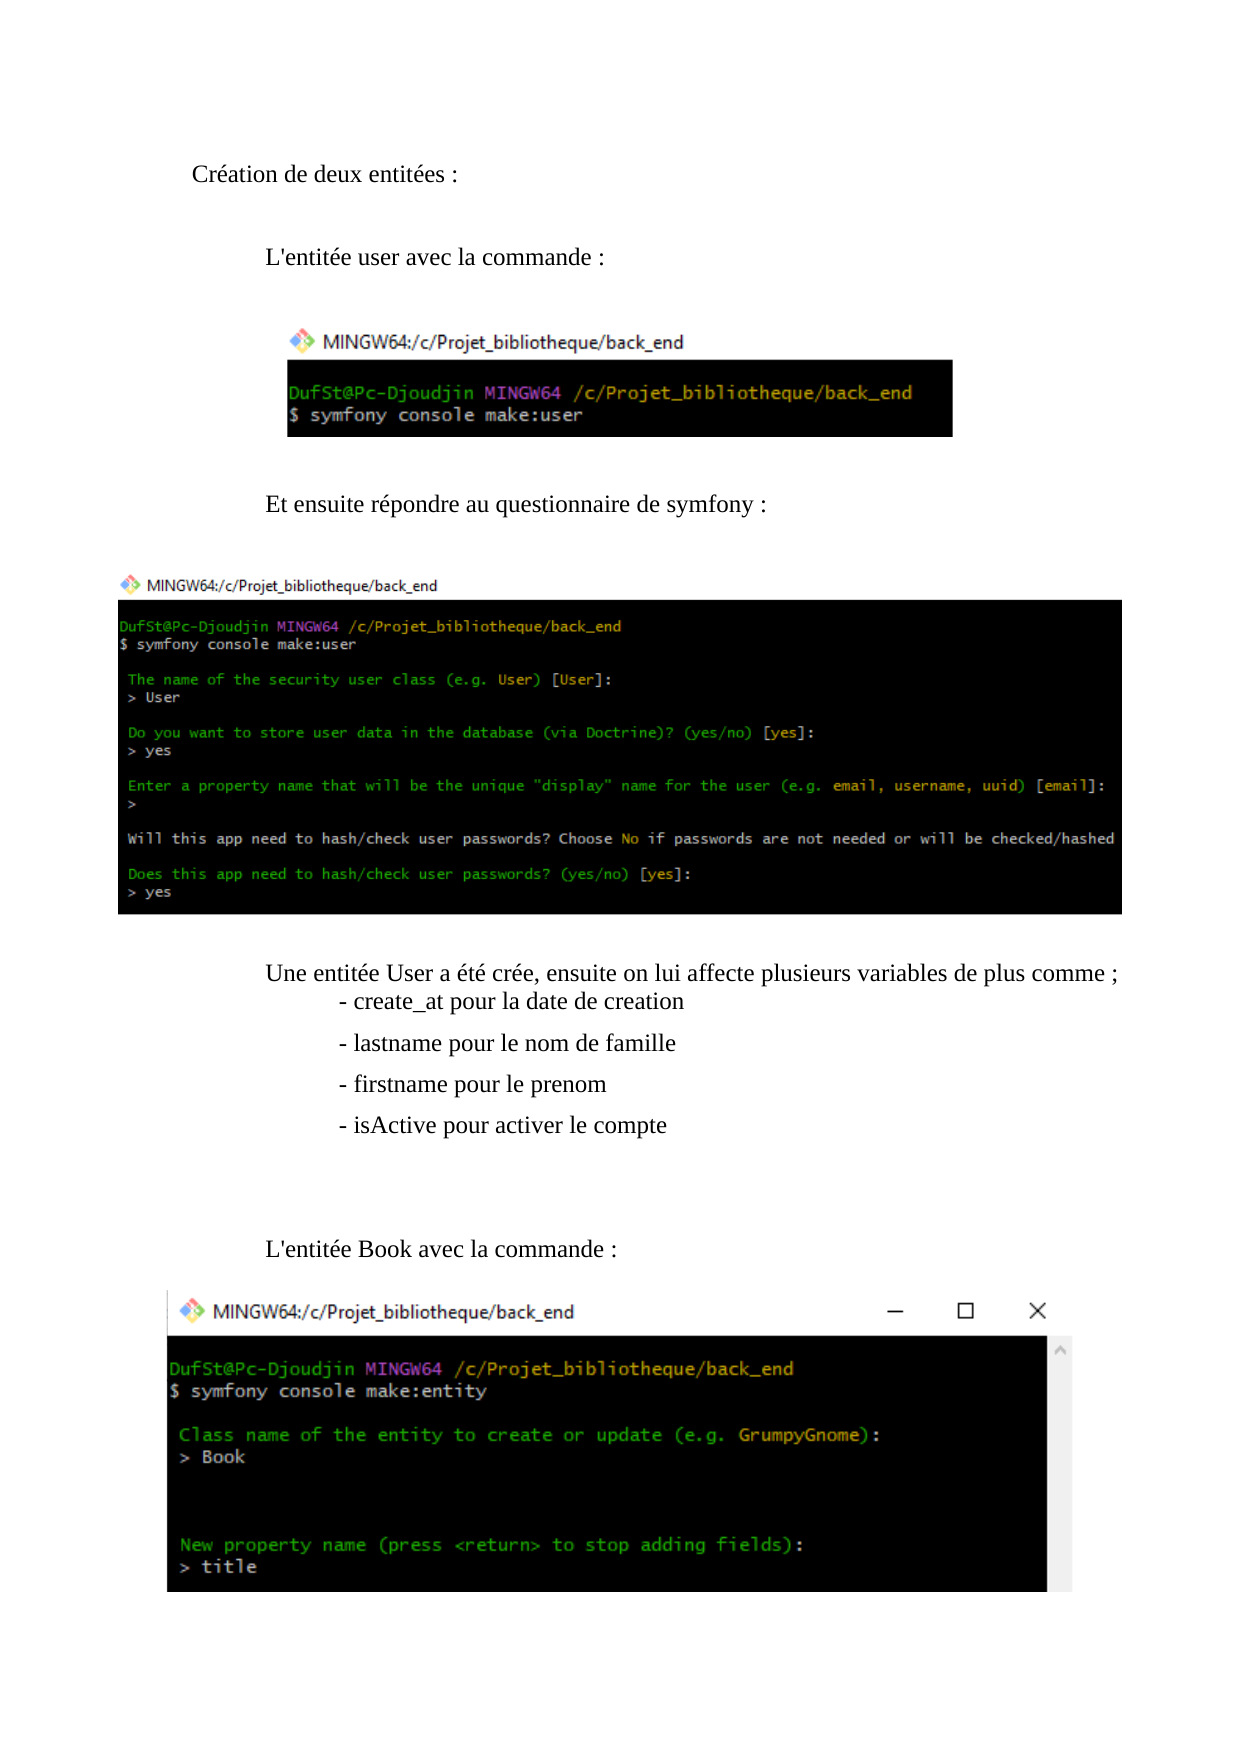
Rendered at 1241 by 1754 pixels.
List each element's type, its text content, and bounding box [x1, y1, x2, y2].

text L'entitée Book avec la commande : [118, 1234, 1122, 1263]
text L'entitée user avec la commande : [118, 242, 1122, 271]
picture [166, 1290, 1074, 1592]
text Une entitée User a été crée, ensuite on lui affecte plusieurs variables de plus comme ; - create_at pour la date de creation [118, 958, 1122, 1015]
text - lastname pour le nom de famille [118, 1028, 1122, 1056]
text Création de deux entitées : [118, 159, 1122, 188]
text - firstname pour le prenom [118, 1069, 1122, 1098]
picture [118, 571, 1122, 917]
text Et ensuite répondre au questionnaire de symfony : [118, 489, 1122, 518]
text - isActive pour activer le compte [118, 1110, 1122, 1139]
picture [287, 324, 953, 437]
